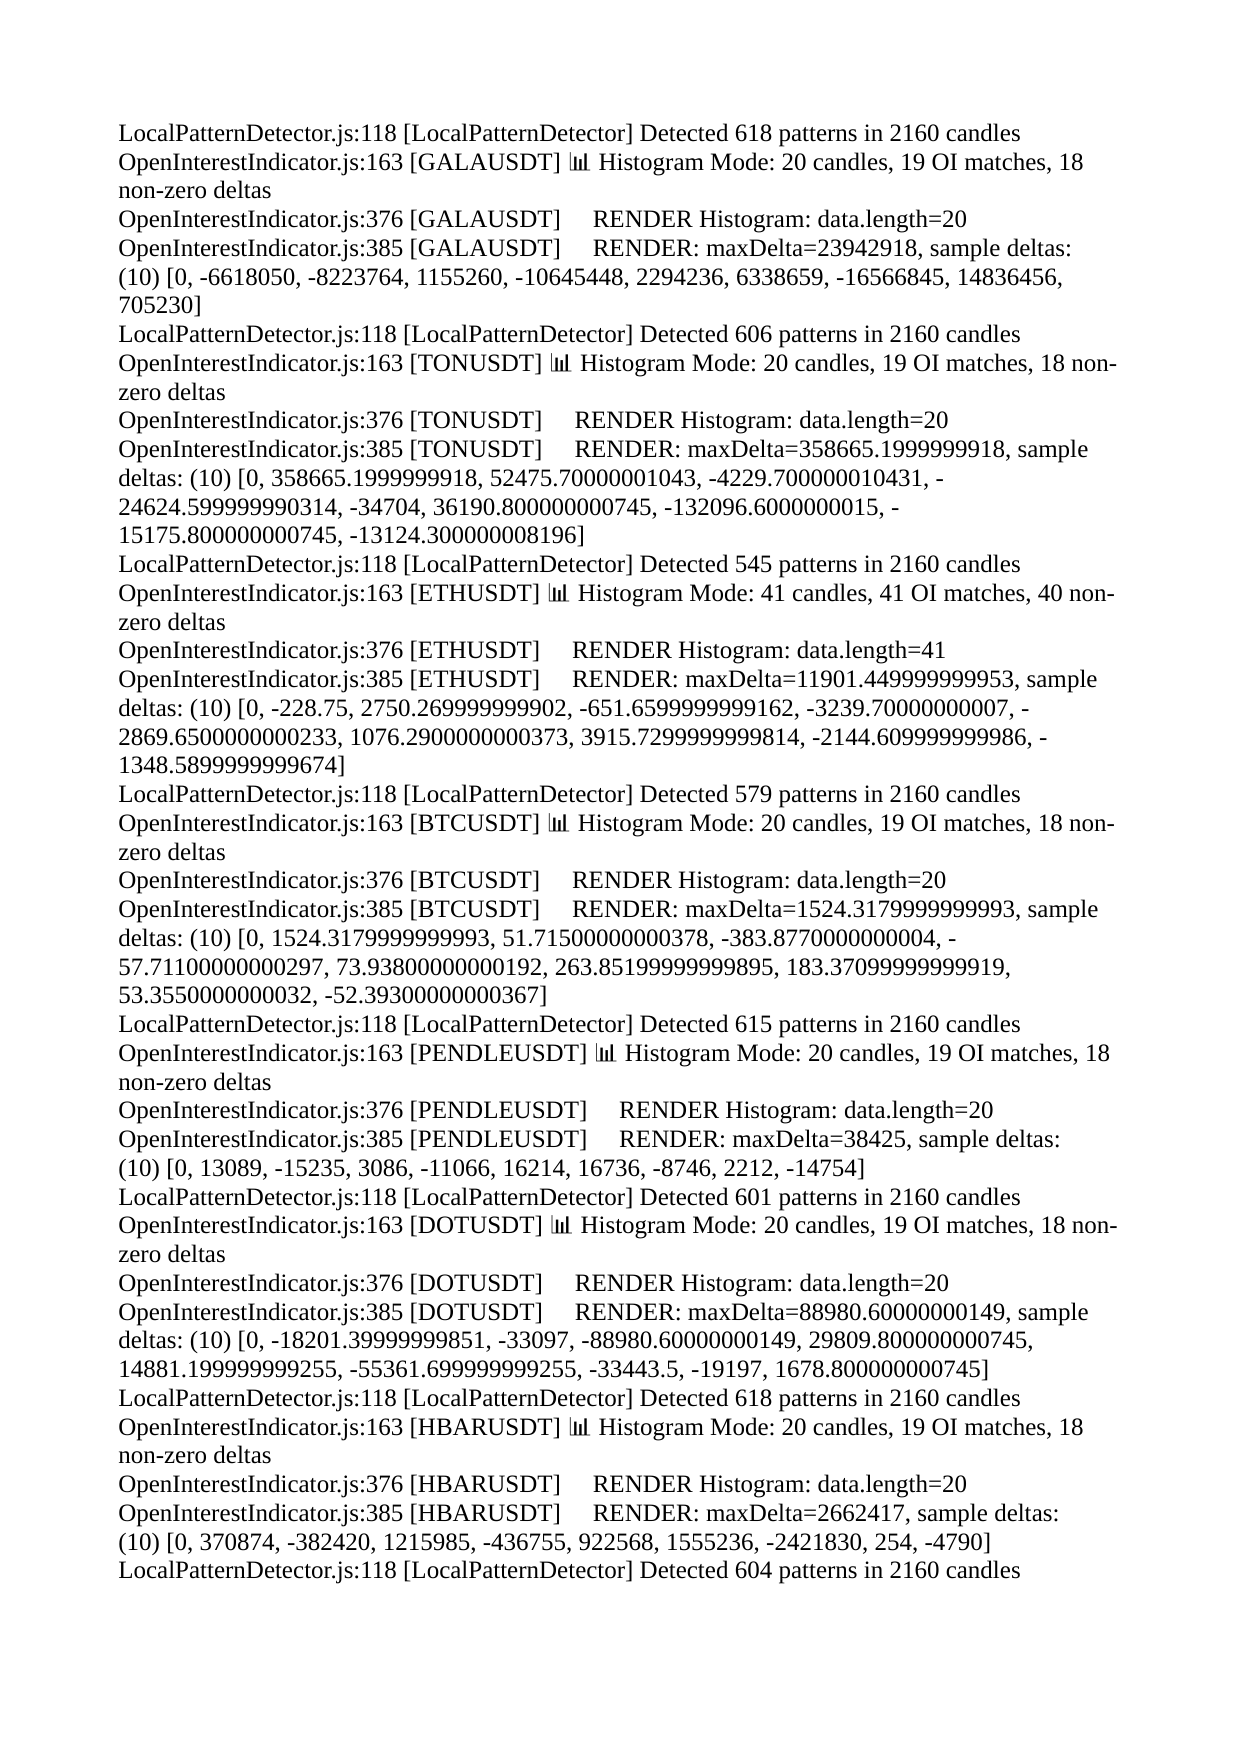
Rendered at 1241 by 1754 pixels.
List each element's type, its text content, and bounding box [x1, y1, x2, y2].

text OpenInterestIndicator.js:385 [BTCUSDT] 🎨 RENDER: maxDelta=1524.3179999999993, sample deltas: (10) [0, 1524.3179999999993, 51.71500000000378, -383.8770000000004, -57.71100000000297, 73.93800000000192, 263.85199999999895, 183.37099999999919, 53.3550000000032, -52.39300000000367] [118, 894, 1122, 1009]
text OpenInterestIndicator.js:376 [ETHUSDT] 🎨 RENDER Histogram: data.length=41 [118, 636, 1122, 664]
text OpenInterestIndicator.js:385 [TONUSDT] 🎨 RENDER: maxDelta=358665.1999999918, sample deltas: (10) [0, 358665.1999999918, 52475.70000001043, -4229.700000010431, -24624.599999990314, -34704, 36190.800000000745, -132096.6000000015, -15175.800000000745, -13124.300000008196] [118, 434, 1122, 549]
text LocalPatternDetector.js:118 [LocalPatternDetector] Detected 618 patterns in 2160 candles [118, 118, 1122, 147]
text OpenInterestIndicator.js:376 [GALAUSDT] 🎨 RENDER Histogram: data.length=20 [118, 204, 1122, 233]
text LocalPatternDetector.js:118 [LocalPatternDetector] Detected 615 patterns in 2160 candles [118, 1009, 1122, 1038]
text LocalPatternDetector.js:118 [LocalPatternDetector] Detected 545 patterns in 2160 candles [118, 549, 1122, 578]
text OpenInterestIndicator.js:376 [BTCUSDT] 🎨 RENDER Histogram: data.length=20 [118, 866, 1122, 894]
text OpenInterestIndicator.js:376 [DOTUSDT] 🎨 RENDER Histogram: data.length=20 [118, 1268, 1122, 1297]
text LocalPatternDetector.js:118 [LocalPatternDetector] Detected 604 patterns in 2160 candles [118, 1556, 1122, 1584]
text LocalPatternDetector.js:118 [LocalPatternDetector] Detected 618 patterns in 2160 candles [118, 1383, 1122, 1412]
text OpenInterestIndicator.js:163 [HBARUSDT] 📊 Histogram Mode: 20 candles, 19 OI matches, 18 non-zero deltas [118, 1412, 1122, 1469]
text OpenInterestIndicator.js:163 [TONUSDT] 📊 Histogram Mode: 20 candles, 19 OI matches, 18 non-zero deltas [118, 348, 1122, 406]
text OpenInterestIndicator.js:163 [DOTUSDT] 📊 Histogram Mode: 20 candles, 19 OI matches, 18 non-zero deltas [118, 1211, 1122, 1268]
text OpenInterestIndicator.js:385 [HBARUSDT] 🎨 RENDER: maxDelta=2662417, sample deltas: (10) [0, 370874, -382420, 1215985, -436755, 922568, 1555236, -2421830, 254, -4790] [118, 1498, 1122, 1556]
text OpenInterestIndicator.js:385 [GALAUSDT] 🎨 RENDER: maxDelta=23942918, sample deltas: (10) [0, -6618050, -8223764, 1155260, -10645448, 2294236, 6338659, -16566845, 14836456, 705230] [118, 233, 1122, 319]
text OpenInterestIndicator.js:163 [PENDLEUSDT] 📊 Histogram Mode: 20 candles, 19 OI matches, 18 non-zero deltas [118, 1038, 1122, 1096]
text OpenInterestIndicator.js:163 [ETHUSDT] 📊 Histogram Mode: 41 candles, 41 OI matches, 40 non-zero deltas [118, 578, 1122, 636]
text LocalPatternDetector.js:118 [LocalPatternDetector] Detected 601 patterns in 2160 candles [118, 1182, 1122, 1211]
text LocalPatternDetector.js:118 [LocalPatternDetector] Detected 606 patterns in 2160 candles [118, 319, 1122, 348]
text OpenInterestIndicator.js:376 [HBARUSDT] 🎨 RENDER Histogram: data.length=20 [118, 1469, 1122, 1498]
text LocalPatternDetector.js:118 [LocalPatternDetector] Detected 579 patterns in 2160 candles [118, 779, 1122, 808]
text OpenInterestIndicator.js:385 [ETHUSDT] 🎨 RENDER: maxDelta=11901.449999999953, sample deltas: (10) [0, -228.75, 2750.269999999902, -651.6599999999162, -3239.70000000007, -2869.6500000000233, 1076.2900000000373, 3915.7299999999814, -2144.609999999986, -1348.5899999999674] [118, 664, 1122, 779]
text OpenInterestIndicator.js:163 [BTCUSDT] 📊 Histogram Mode: 20 candles, 19 OI matches, 18 non-zero deltas [118, 808, 1122, 866]
text OpenInterestIndicator.js:385 [DOTUSDT] 🎨 RENDER: maxDelta=88980.60000000149, sample deltas: (10) [0, -18201.39999999851, -33097, -88980.60000000149, 29809.800000000745, 14881.199999999255, -55361.699999999255, -33443.5, -19197, 1678.800000000745] [118, 1297, 1122, 1383]
text OpenInterestIndicator.js:376 [PENDLEUSDT] 🎨 RENDER Histogram: data.length=20 [118, 1096, 1122, 1124]
text OpenInterestIndicator.js:385 [PENDLEUSDT] 🎨 RENDER: maxDelta=38425, sample deltas: (10) [0, 13089, -15235, 3086, -11066, 16214, 16736, -8746, 2212, -14754] [118, 1124, 1122, 1182]
text OpenInterestIndicator.js:163 [GALAUSDT] 📊 Histogram Mode: 20 candles, 19 OI matches, 18 non-zero deltas [118, 147, 1122, 204]
text OpenInterestIndicator.js:376 [TONUSDT] 🎨 RENDER Histogram: data.length=20 [118, 406, 1122, 434]
